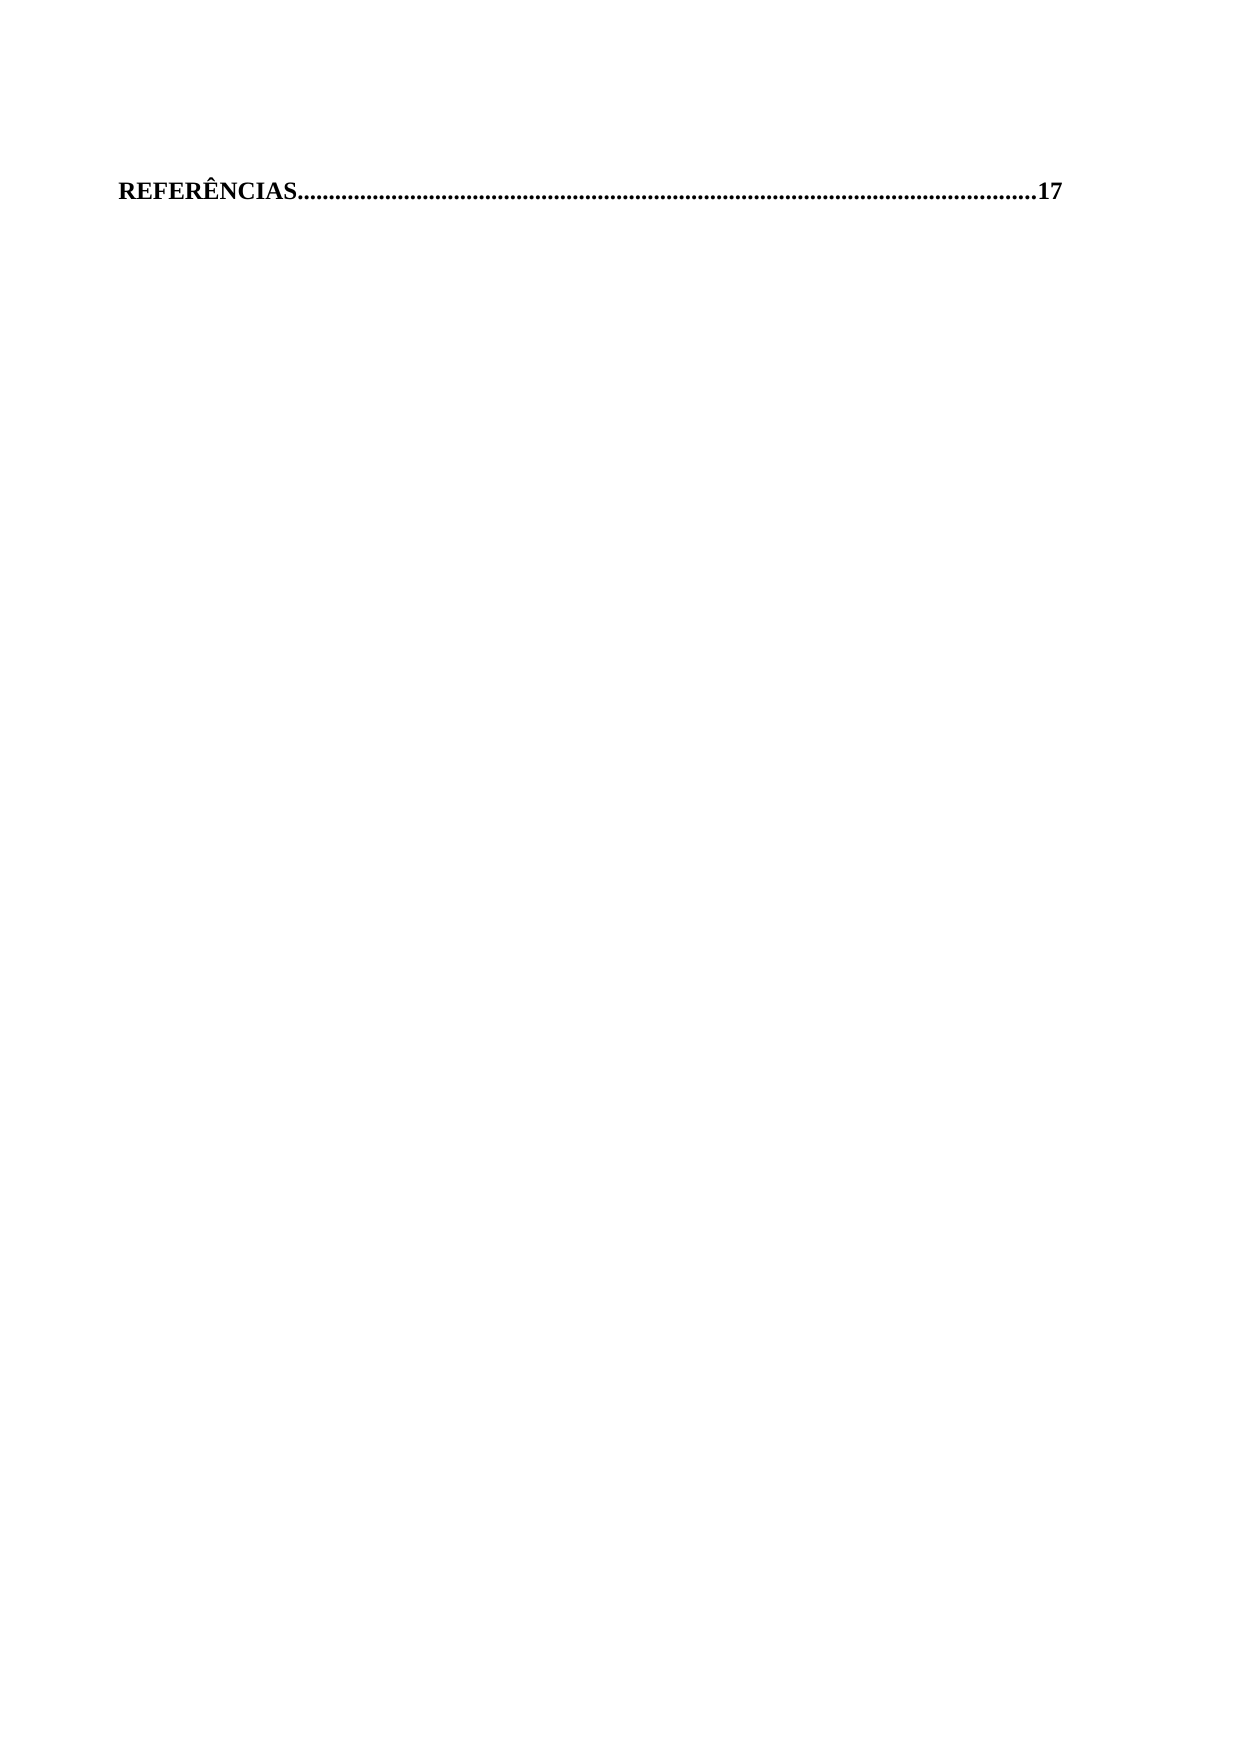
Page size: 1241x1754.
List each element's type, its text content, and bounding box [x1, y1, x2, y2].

text REFERÊNCIAS 17 [118, 176, 1062, 205]
